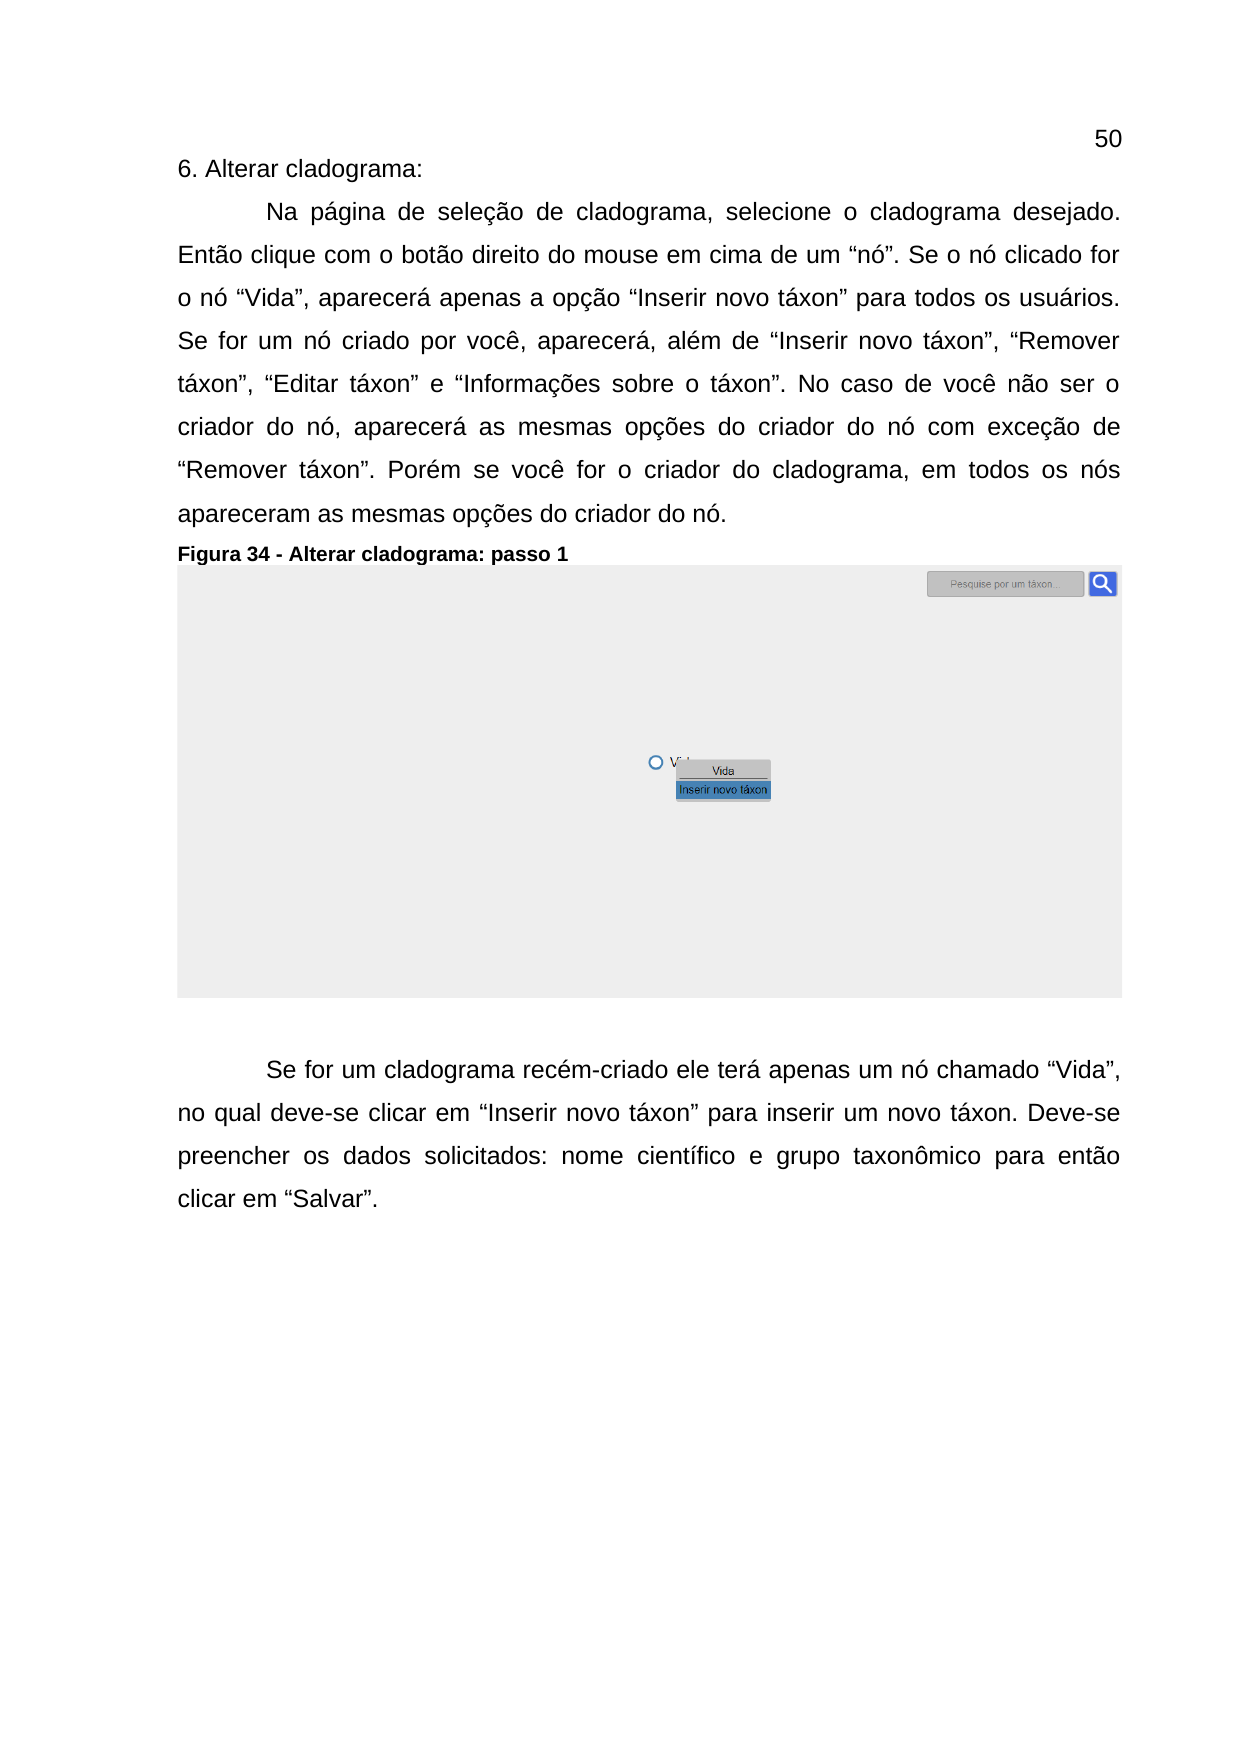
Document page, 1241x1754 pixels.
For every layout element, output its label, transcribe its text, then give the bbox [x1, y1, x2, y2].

text Se for um cladograma recém-criado ele terá apenas um nó chamado “Vida”, no qual deve-se clicar em “Inserir novo táxon” para inserir um novo táxon. Deve-se preencher os dados solicitados: nome científico e grupo taxonômico para então clicar em “Salvar”. [177, 1055, 1122, 1213]
text Na página de seleção de cladograma, selecione o cladograma desejado. Então clique com o botão direito do mouse em cima de um “nó”. Se o nó clicado for o nó “Vida”, aparecerá apenas a opção “Inserir novo táxon” para todos os usuários. Se for um nó criado por você, aparecerá, além de “Inserir novo táxon”, “Remover táxon”, “Editar táxon” e “Informações sobre o táxon”. No caso de você não ser o criador do nó, aparecerá as mesmas opções do criador do nó com exceção de “Remover táxon”. Porém se você for o criador do cladograma, em todos os nós apareceram as mesmas opções do criador do nó. [177, 197, 1122, 527]
text 6. Alterar cladograma: [177, 153, 1122, 182]
picture [177, 565, 1123, 998]
text Figura 34 - Alterar cladograma: passo 1 [177, 542, 1122, 565]
